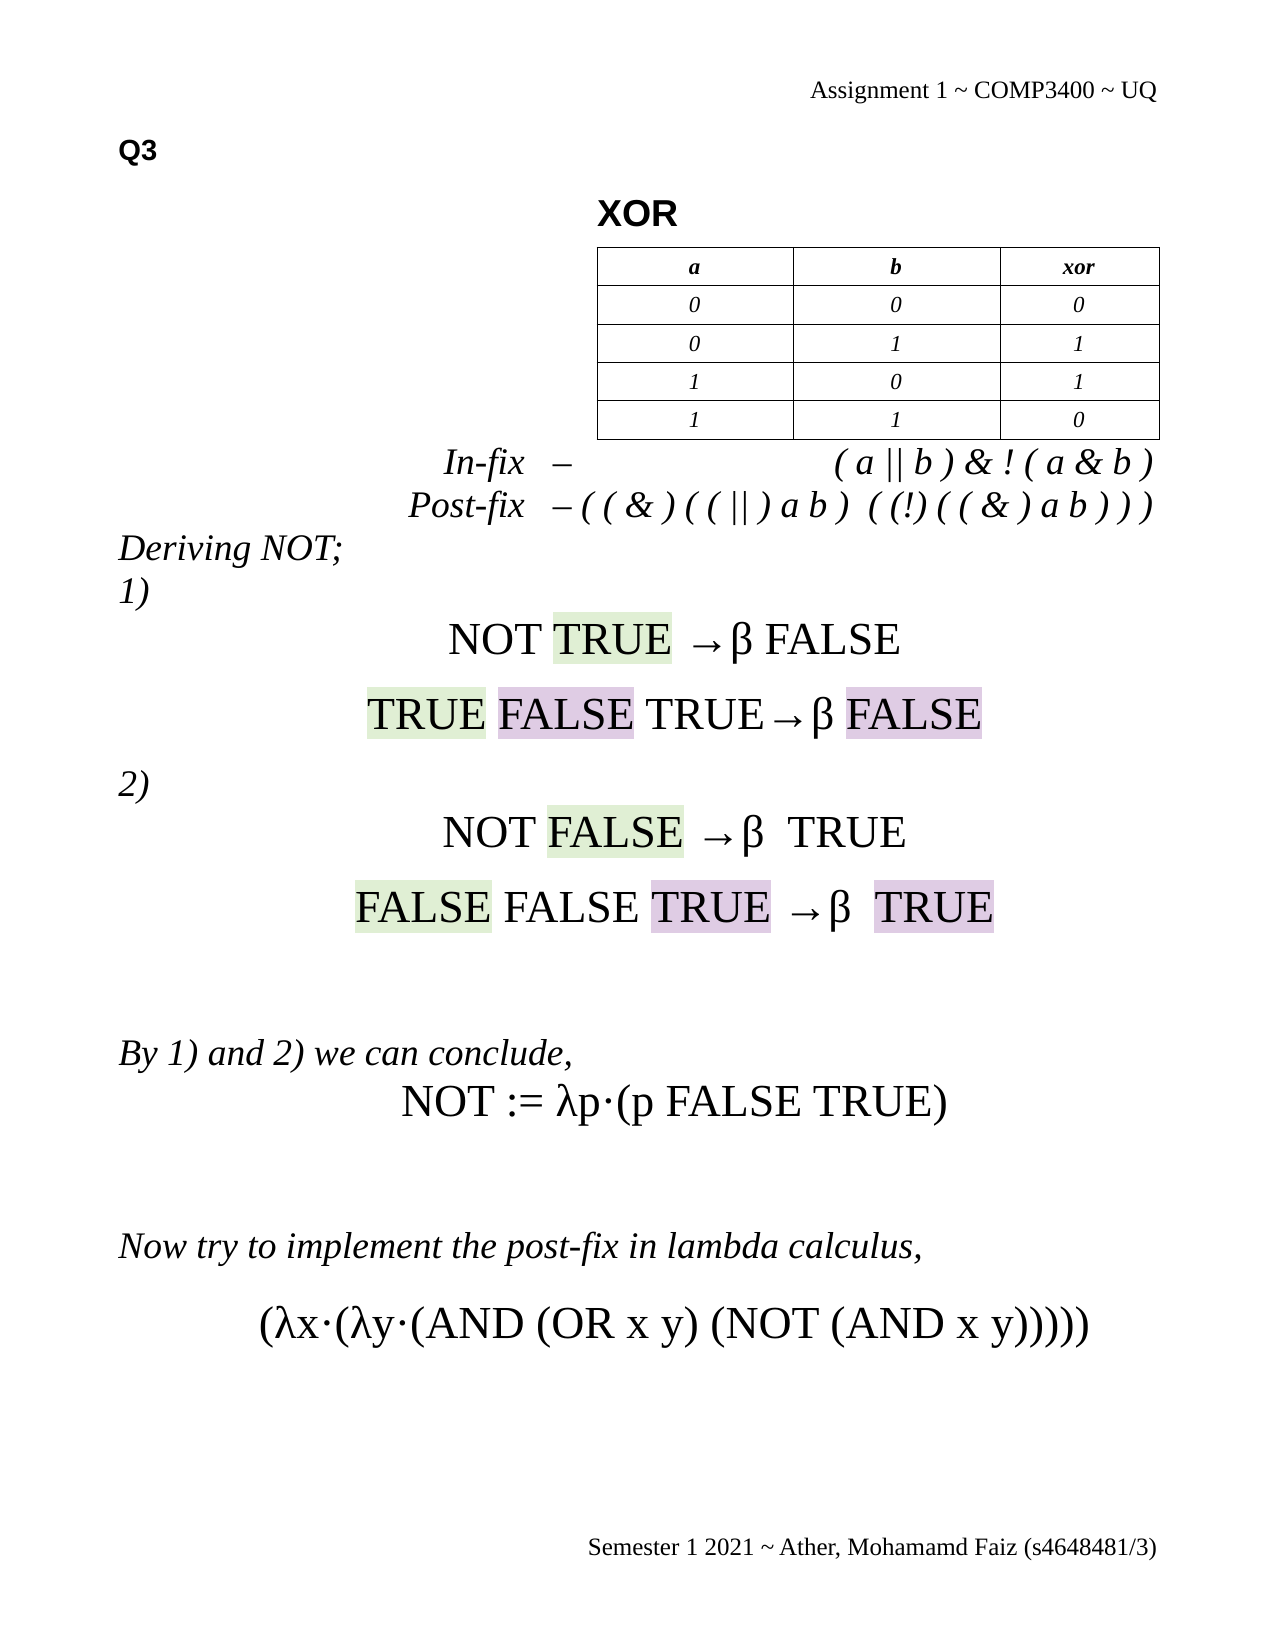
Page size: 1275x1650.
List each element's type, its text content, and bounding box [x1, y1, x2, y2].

subtitle Q3 [118, 133, 1157, 166]
text Now try to implement the post-fix in lambda calculus, [118, 1223, 1157, 1267]
table_cell 0 [598, 286, 793, 323]
text FALSE FALSE TRUE →β TRUE [192, 880, 1157, 933]
text By 1) and 2) we can conclude, [118, 1030, 1157, 1073]
table_cell 1 [598, 363, 793, 400]
table_cell 1 [1001, 363, 1159, 400]
table_header b [794, 248, 1000, 285]
text Deriving NOT; [118, 525, 1157, 568]
text 2) [118, 762, 1157, 805]
table_cell 0 [1001, 401, 1159, 438]
table_cell 1 [794, 325, 1000, 362]
table_cell 0 [794, 286, 1000, 323]
text 1) [118, 568, 1157, 612]
table_cell 1 [794, 401, 1000, 438]
table_cell 1 [1001, 325, 1159, 362]
text TRUE FALSE TRUE→β FALSE [192, 687, 1157, 739]
table_cell 0 [1001, 286, 1159, 323]
table_cell 1 [598, 401, 793, 438]
text Post-fix – ( ( & ) ( ( || ) a b ) ( (!) ( ( & ) a b ) ) ) [118, 482, 1157, 525]
subtitle XOR [118, 191, 1157, 234]
text In-fix – ( a || b ) & ! ( a & b ) [118, 439, 1157, 482]
text NOT := λp·(p FALSE TRUE) [192, 1073, 1157, 1126]
text NOT TRUE →β FALSE [192, 612, 1157, 664]
table_cell 0 [598, 325, 793, 362]
table_header a [598, 248, 793, 285]
text (λx·(λy·(AND (OR x y) (NOT (AND x y))))) [192, 1295, 1157, 1348]
table_header xor [1001, 248, 1159, 285]
text NOT FALSE →β TRUE [192, 805, 1157, 858]
table_cell 0 [794, 363, 1000, 400]
